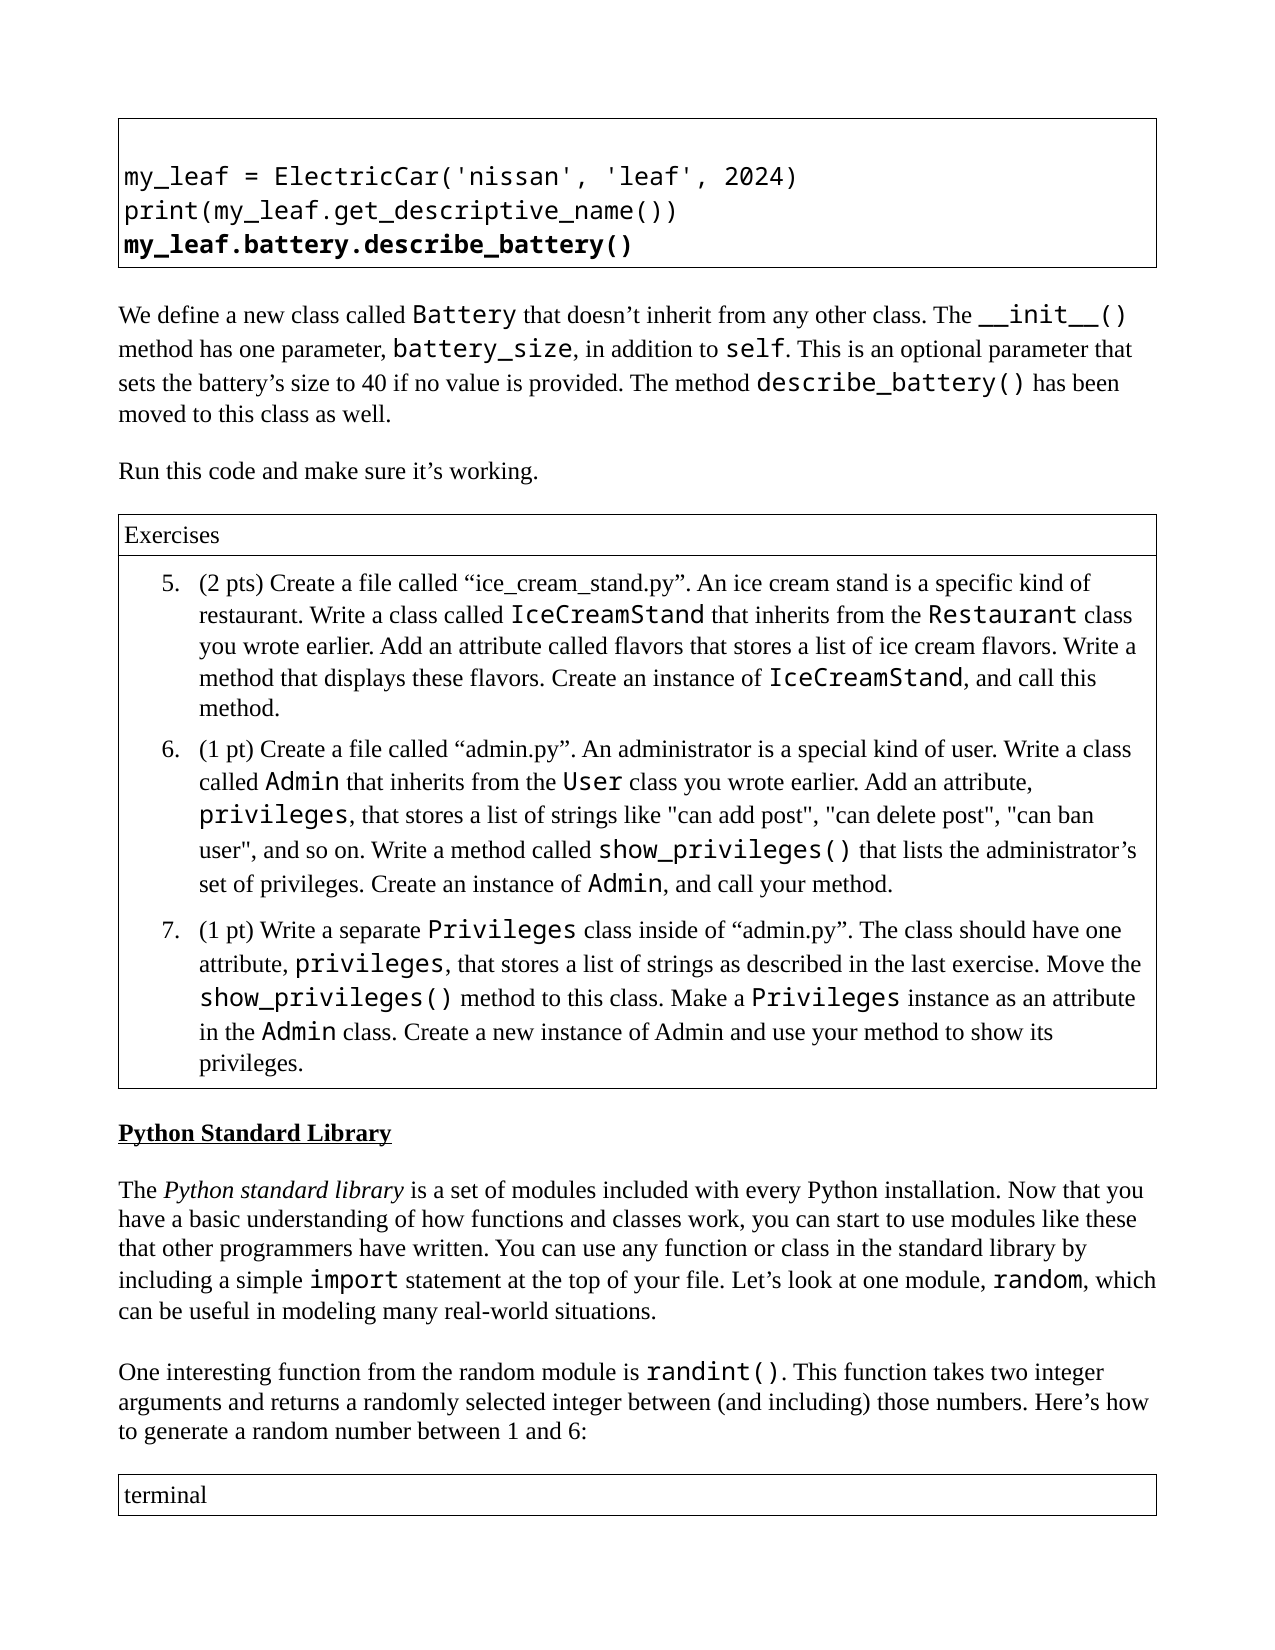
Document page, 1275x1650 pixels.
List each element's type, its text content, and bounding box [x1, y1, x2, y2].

table_header terminal [119, 1475, 1156, 1515]
text Run this code and make sure it’s working. [118, 456, 1157, 485]
text We define a new class called Battery that doesn’t inherit from any other class. The __init__() method has one parameter, battery_size, in addition to self. This is an optional parameter that sets the battery’s size to 40 if no value is provided. The method describe_battery() has been moved to this class as well. [118, 297, 1157, 428]
table_header Exercises [119, 515, 1156, 555]
text The Python standard library is a set of modules included with every Python installation. Now that you have a basic understanding of how functions and classes work, you can start to use modules like these that other programmers have written. You can use any function or class in the standard library by including a simple import statement at the top of your file. Let’s look at one module, random, which can be useful in modeling many real-world situations. [118, 1176, 1157, 1324]
table_cell my_leaf = ElectricCar('nissan', 'leaf', 2024) print(my_leaf.get_descriptive_name()) my_leaf.battery.describe_battery() [119, 119, 1156, 267]
text Python Standard Library [118, 1118, 1157, 1147]
table_cell (2 pts) Create a file called “ice_cream_stand.py”. An ice cream stand is a specific kind of restaurant. Write a class called IceCreamStand that inherits from the Restaurant class you wrote earlier. Add an attribute called flavors that stores a list of ice cream flavors. Write a method that displays these flavors. Create an instance of IceCreamStand, and call this method. (1 pt) Create a file called “admin.py”. An administrator is a special kind of user. Write a class called Admin that inherits from the User class you wrote earlier. Add an attribute, privileges, that stores a list of strings like "can add post", "can delete post", "can ban user", and so on. Write a method called show_privileges() that lists the administrator’s set of privileges. Create an instance of Admin, and call your method. (1 pt) Write a separate Privileges class inside of “admin.py”. The class should have one attribute, privileges, that stores a list of strings as described in the last exercise. Move the show_privileges() method to this class. Make a Privileges instance as an attribute in the Admin class. Create a new instance of Admin and use your method to show its privileges. [119, 556, 1156, 1088]
text One interesting function from the random module is randint(). This function takes two integer arguments and returns a randomly selected integer between (and including) those numbers. Here’s how to generate a random number between 1 and 6: [118, 1353, 1157, 1445]
